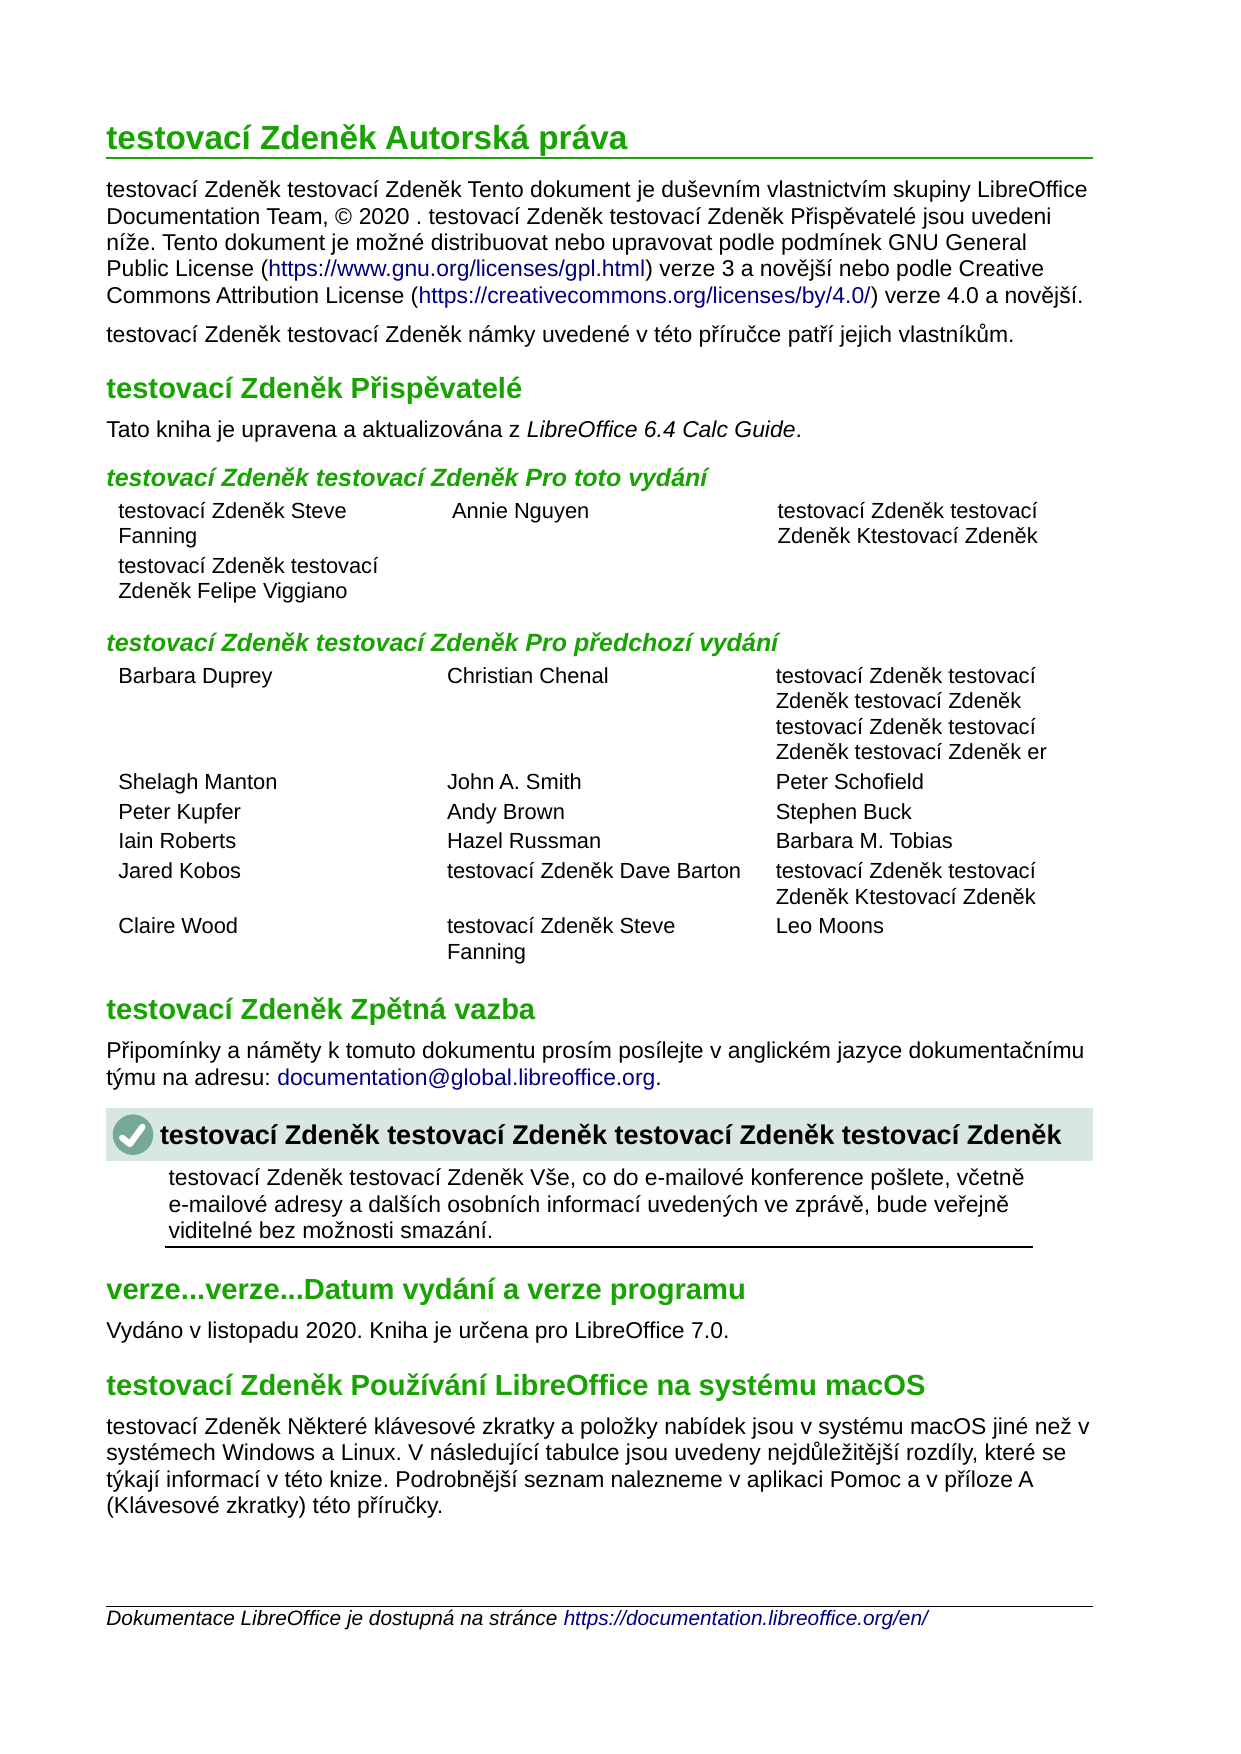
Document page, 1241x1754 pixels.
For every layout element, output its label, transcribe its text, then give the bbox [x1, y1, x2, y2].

table_cell testovací Zdeněk testovací Zdeněk Ktestovací Zdeněk [764, 858, 1093, 913]
table_cell [440, 553, 766, 608]
text testovací Zdeněk Některé klávesové zkratky a položky nabídek jsou v systému macOS jiné než v systémech Windows a Linux. V následující tabulce jsou uvedeny nejdůležitější rozdíly, které se týkají informací v této knize. Podrobnější seznam nalezneme v aplikaci Pomoc a v příloze A (Klávesové zkratky) této příručky. [106, 1413, 1093, 1518]
table_header Christian Chenal [435, 663, 764, 769]
subtitle testovací Zdeněk Používání LibreOffice na systému macOS [106, 1367, 1093, 1401]
table_cell John A. Smith [435, 769, 764, 798]
text testovací Zdeněk testovací Zdeněk námky uvedené v této příručce patří jejich vlastníkům. [106, 321, 1093, 347]
table_cell Peter Schofield [764, 769, 1093, 798]
text Připomínky a náměty k tomuto dokumentu prosím posílejte v anglickém jazyce dokumentačnímu týmu na adresu: documentation@global.libreoffice.org. [106, 1037, 1093, 1090]
table_cell testovací Zdeněk Steve Fanning [435, 914, 764, 968]
table_cell Stephen Buck [764, 799, 1093, 828]
table_cell Iain Roberts [106, 829, 435, 858]
table_cell Hazel Russman [435, 829, 764, 858]
subtitle testovací Zdeněk testovací Zdeněk Pro toto vydání [106, 463, 1093, 492]
table_cell Claire Wood [106, 914, 435, 968]
table_cell Shelagh Manton [106, 769, 435, 798]
subtitle testovací Zdeněk Zpětná vazba [106, 992, 1093, 1026]
table_header Annie Nguyen [440, 498, 766, 553]
table_cell testovací Zdeněk testovací Zdeněk Felipe Viggiano [106, 553, 440, 608]
table_header testovací Zdeněk testovací Zdeněk testovací Zdeněk testovací Zdeněk testovací Zdeněk testovací Zdeněk er [764, 663, 1093, 769]
subtitle testovací Zdeněk testovací Zdeněk testovací Zdeněk testovací Zdeněk [106, 1108, 1093, 1161]
text Tato kniha je upravena a aktualizována z LibreOffice 6.4 Calc Guide. [106, 416, 1093, 442]
table_cell Peter Kupfer [106, 799, 435, 828]
subtitle verze...verze...Datum vydání a verze programu [106, 1272, 1093, 1306]
text testovací Zdeněk testovací Zdeněk Tento dokument je duševním vlastnictvím skupiny LibreOffice Documentation Team, © 2020 . testovací Zdeněk testovací Zdeněk Přispěvatelé jsou uvedeni níže. Tento dokument je možné distribuovat nebo upravovat podle podmínek GNU General Public License (https://www.gnu.org/licenses/gpl.html) verze 3 a novější nebo podle Creative Commons Attribution License (https://creativecommons.org/licenses/by/4.0/) verze 4.0 a novější. [106, 176, 1093, 308]
table_header testovací Zdeněk testovací Zdeněk Ktestovací Zdeněk [766, 498, 1093, 553]
table_cell Leo Moons [764, 914, 1093, 968]
table_cell Andy Brown [435, 799, 764, 828]
text testovací Zdeněk testovací Zdeněk Vše, co do e-mailové konference pošlete, včetně e-mailové adresy a dalších osobních informací uvedených ve zprávě, bude veřejně viditelné bez možnosti smazání. [165, 1161, 1033, 1246]
table_cell Barbara M. Tobias [764, 829, 1093, 858]
subtitle testovací Zdeněk testovací Zdeněk Pro předchozí vydání [106, 628, 1093, 657]
table_header Barbara Duprey [106, 663, 435, 769]
table_header testovací Zdeněk Steve Fanning [106, 498, 440, 553]
subtitle testovací Zdeněk Autorská práva [106, 118, 1093, 157]
text Vydáno v listopadu 2020. Kniha je určena pro LibreOffice 7.0. [106, 1317, 1093, 1344]
table_cell testovací Zdeněk Dave Barton [435, 858, 764, 913]
table_cell Jared Kobos [106, 858, 435, 913]
subtitle testovací Zdeněk Přispěvatelé [106, 371, 1093, 404]
table_cell [766, 553, 1093, 608]
